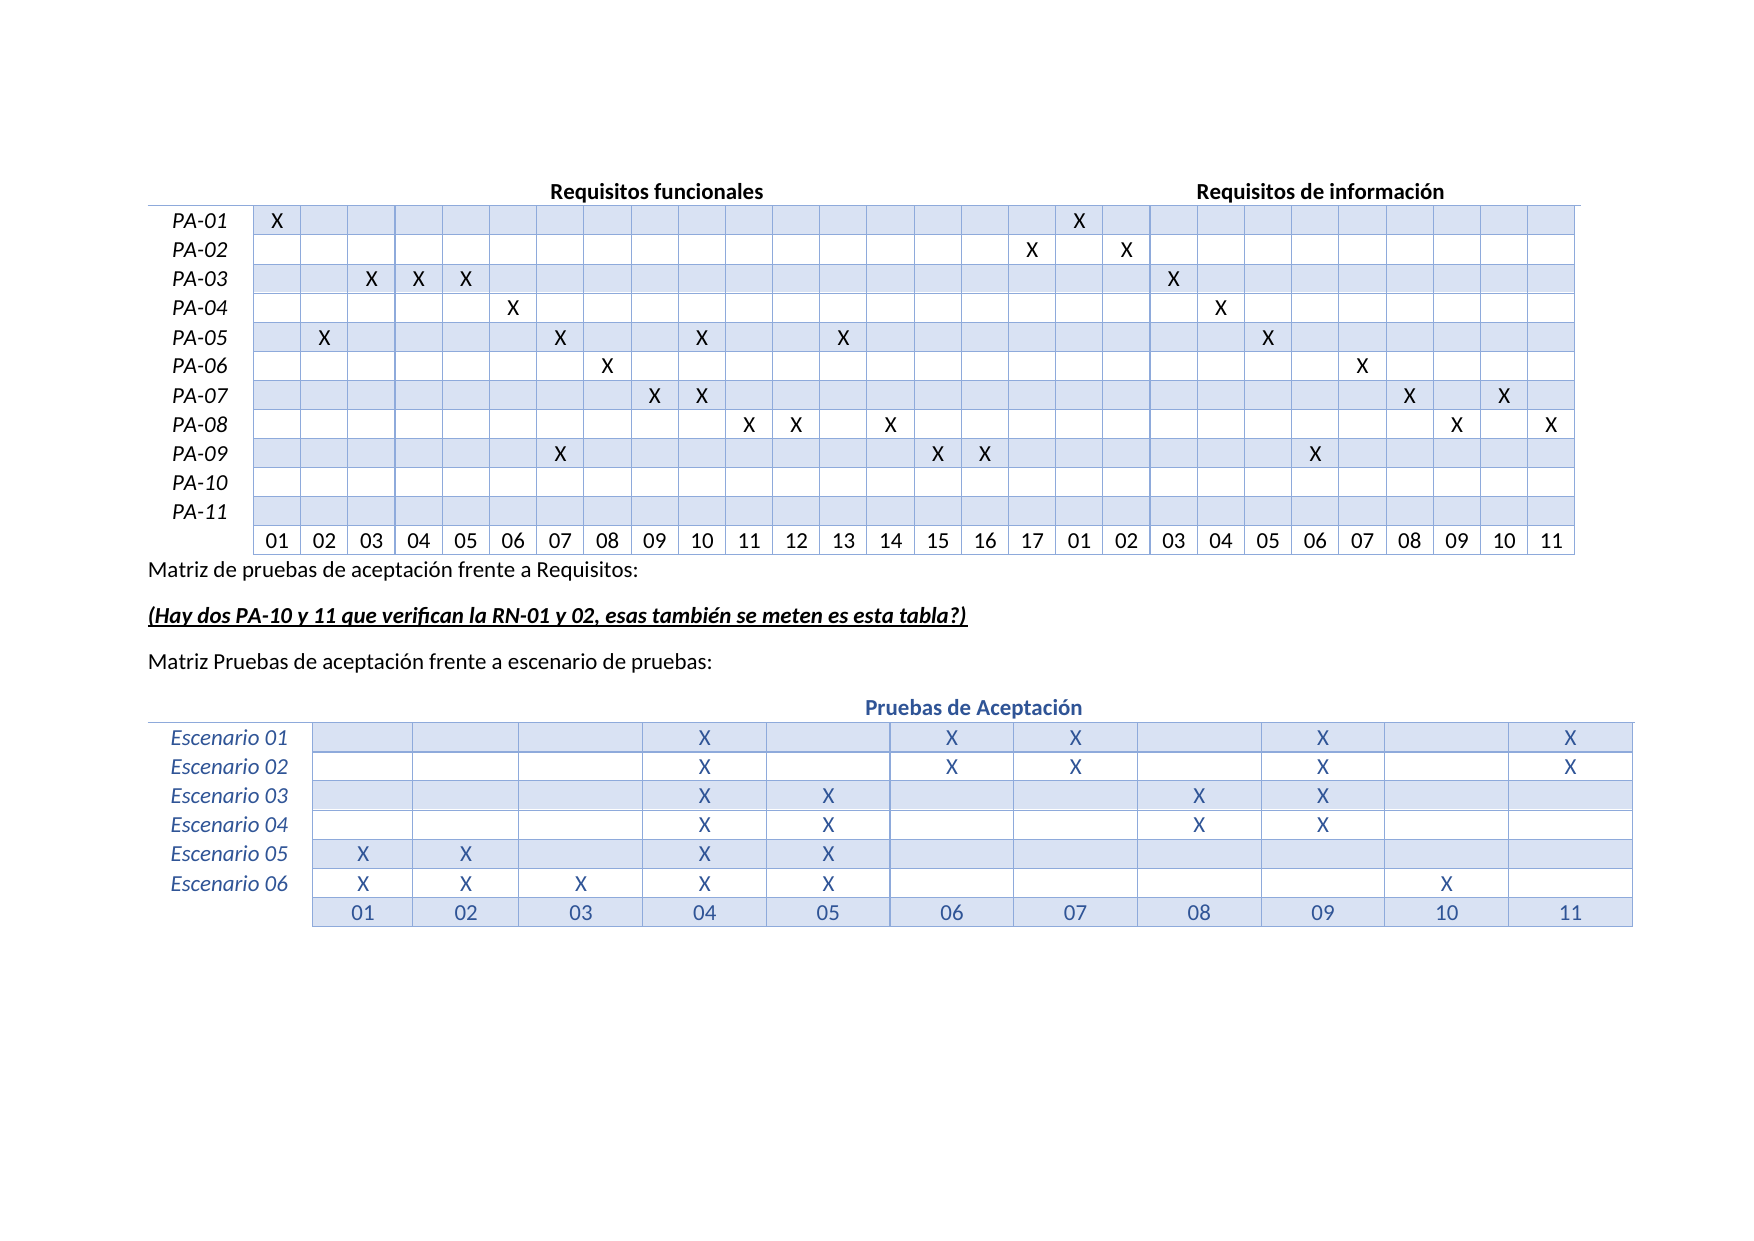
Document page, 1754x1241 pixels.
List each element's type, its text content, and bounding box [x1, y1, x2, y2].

table_cell [891, 811, 1013, 838]
table_cell 10 [1481, 526, 1527, 554]
table_cell 08 [584, 526, 631, 554]
table_cell [1245, 410, 1291, 438]
table_cell [1056, 323, 1102, 351]
table_cell [820, 206, 866, 234]
table_cell [726, 381, 772, 409]
table_cell [915, 381, 961, 409]
table_cell X [313, 840, 412, 868]
table_cell [1385, 781, 1508, 809]
table_cell [1292, 235, 1338, 263]
table_cell [1151, 323, 1197, 351]
table_cell [773, 294, 819, 322]
table_cell [820, 439, 866, 467]
table_cell [726, 497, 772, 525]
table_cell [1009, 294, 1055, 322]
table_cell [1387, 265, 1433, 292]
table_cell [632, 439, 678, 467]
table_cell [396, 439, 442, 467]
table_cell [301, 410, 347, 438]
table_cell [443, 410, 489, 438]
table_cell X [254, 206, 300, 234]
table_cell [962, 497, 1008, 525]
table_cell 08 [1387, 526, 1433, 554]
table_cell 04 [643, 898, 766, 926]
table_cell [490, 265, 536, 292]
table_cell [1339, 265, 1386, 292]
table_cell [726, 468, 772, 496]
table_cell [254, 265, 300, 292]
table_cell X [348, 265, 394, 292]
table_cell [584, 235, 631, 263]
table_cell [1434, 294, 1480, 322]
table_cell [1103, 206, 1149, 234]
table_cell [679, 468, 725, 496]
table_cell [962, 352, 1008, 380]
table_cell [773, 497, 819, 525]
table_cell [490, 352, 536, 380]
table_cell 03 [1151, 526, 1197, 554]
table_cell [915, 497, 961, 525]
table_cell [396, 323, 442, 351]
table_cell [1198, 323, 1244, 351]
table_cell [1056, 381, 1102, 409]
table_cell [867, 206, 914, 234]
table_cell X [490, 294, 536, 322]
table_cell X [1138, 781, 1261, 809]
table_cell [1245, 381, 1291, 409]
table_cell 15 [915, 526, 961, 554]
table_cell [1009, 352, 1055, 380]
table_cell [348, 235, 394, 263]
table_cell X [1151, 265, 1197, 292]
table_cell [632, 235, 678, 263]
table_cell [820, 265, 866, 292]
table_cell [1481, 323, 1527, 351]
table_cell X [643, 781, 766, 809]
table_cell X [643, 753, 766, 780]
table_cell X [632, 381, 678, 409]
table_cell [1056, 265, 1102, 292]
table_cell [443, 439, 489, 467]
table_cell [1387, 323, 1433, 351]
table_cell 01 [1056, 526, 1102, 554]
table_cell [490, 206, 536, 234]
table_cell [726, 352, 772, 380]
table_cell [348, 439, 394, 467]
table_cell X [1056, 206, 1102, 234]
table_cell X [313, 869, 412, 897]
table_cell [962, 294, 1008, 322]
table_cell [726, 294, 772, 322]
table_cell [1434, 381, 1480, 409]
table_cell X [1385, 869, 1508, 897]
table_cell [1434, 497, 1480, 525]
table_cell X [301, 323, 347, 351]
table_cell [773, 381, 819, 409]
table_cell [1009, 381, 1055, 409]
table_cell [1262, 869, 1384, 897]
table_cell [679, 497, 725, 525]
table_cell [443, 206, 489, 234]
table_cell [1151, 206, 1197, 234]
table_cell [413, 753, 518, 780]
table_header [148, 177, 253, 205]
table_cell [867, 323, 914, 351]
table_cell [1292, 206, 1338, 234]
table_cell [443, 497, 489, 525]
table_cell [1385, 753, 1508, 780]
table_cell [1481, 206, 1527, 234]
table_cell [962, 235, 1008, 263]
text Matriz de pruebas de aceptación frente a Requisitos: [148, 555, 1606, 583]
table_cell [1056, 439, 1102, 467]
table_cell [443, 468, 489, 496]
table_cell [413, 811, 518, 838]
table_cell X [1014, 753, 1137, 780]
table_cell [1387, 352, 1433, 380]
table_cell [773, 323, 819, 351]
table_cell 17 [1009, 526, 1055, 554]
table_cell [396, 206, 442, 234]
table_cell [1103, 497, 1149, 525]
table_cell 10 [679, 526, 725, 554]
table_cell 09 [632, 526, 678, 554]
table_cell [1434, 352, 1480, 380]
table_cell [632, 497, 678, 525]
table_cell X [1528, 410, 1574, 438]
table_cell [891, 840, 1013, 868]
table_cell 03 [348, 526, 394, 554]
table_cell X [643, 811, 766, 838]
table_cell X [1387, 381, 1433, 409]
table_cell [396, 410, 442, 438]
table_cell [820, 235, 866, 263]
table_cell [537, 352, 583, 380]
table_cell [1528, 497, 1574, 525]
table_cell [537, 410, 583, 438]
table_cell 13 [820, 526, 866, 554]
table_cell [1009, 439, 1055, 467]
table_cell X [820, 323, 866, 351]
table_cell 16 [962, 526, 1008, 554]
table_cell [1056, 410, 1102, 438]
table_cell [1245, 206, 1291, 234]
table_cell [537, 235, 583, 263]
table_cell [1103, 323, 1149, 351]
table_cell X [413, 869, 518, 897]
table_cell [773, 206, 819, 234]
table_cell [1245, 439, 1291, 467]
table_cell [1103, 410, 1149, 438]
table_cell [632, 294, 678, 322]
table_cell X [962, 439, 1008, 467]
table_cell [1339, 235, 1386, 263]
table_cell [1151, 497, 1197, 525]
table_cell 02 [301, 526, 347, 554]
table_cell [1056, 235, 1102, 263]
table_cell 11 [1528, 526, 1574, 554]
table_header [148, 693, 313, 722]
table_cell [1151, 381, 1197, 409]
table_cell [584, 323, 631, 351]
table_cell [1387, 468, 1433, 496]
table_cell 05 [443, 526, 489, 554]
table_cell X [1262, 723, 1384, 751]
table_cell [1339, 323, 1386, 351]
table_cell [915, 265, 961, 292]
table_cell [1103, 381, 1149, 409]
table_cell [1481, 235, 1527, 263]
table_cell [915, 410, 961, 438]
text Matriz Pruebas de aceptación frente a escenario de pruebas: [148, 647, 1606, 675]
table_cell [1056, 468, 1102, 496]
table_cell [254, 294, 300, 322]
table_cell PA-07 [148, 380, 253, 409]
table_cell [301, 381, 347, 409]
table_cell [1292, 294, 1338, 322]
table_cell [490, 235, 536, 263]
table_cell X [726, 410, 772, 438]
table_cell [301, 352, 347, 380]
table_cell [1387, 294, 1433, 322]
table_cell 07 [1339, 526, 1386, 554]
text (Hay dos PA-10 y 11 que verifican la RN-01 y 02, esas también se meten es esta tabla?) [148, 601, 1606, 629]
table_cell [254, 235, 300, 263]
table_cell [1339, 294, 1386, 322]
table_cell X [537, 439, 583, 467]
table_cell X [767, 869, 889, 897]
table_cell [348, 410, 394, 438]
table_cell [867, 294, 914, 322]
table_cell Escenario 05 [148, 839, 312, 868]
table_cell [891, 781, 1013, 809]
table_cell 04 [396, 526, 442, 554]
table_cell [537, 468, 583, 496]
table_cell [820, 294, 866, 322]
table_cell [1387, 206, 1433, 234]
table_cell [1528, 439, 1574, 467]
table_cell X [891, 723, 1013, 751]
table_cell [1014, 781, 1137, 809]
table_cell [1481, 352, 1527, 380]
table_cell 09 [1434, 526, 1480, 554]
table_cell [1198, 235, 1244, 263]
table_cell [1198, 206, 1244, 234]
table_cell 07 [1014, 898, 1137, 926]
table_cell [679, 265, 725, 292]
table_cell 02 [1103, 526, 1149, 554]
table_cell [1509, 840, 1632, 868]
table_cell [396, 468, 442, 496]
table_cell 06 [1292, 526, 1338, 554]
table_cell [726, 265, 772, 292]
table_cell [1198, 468, 1244, 496]
table_cell X [679, 323, 725, 351]
table_cell [1481, 439, 1527, 467]
table_cell [773, 468, 819, 496]
table_cell X [519, 869, 642, 897]
table_cell [1528, 381, 1574, 409]
table_cell [1262, 840, 1384, 868]
table_cell [396, 294, 442, 322]
table_cell [301, 235, 347, 263]
table_cell [1009, 265, 1055, 292]
table_cell [584, 265, 631, 292]
table_cell [1245, 497, 1291, 525]
table_cell [1151, 235, 1197, 263]
table_cell PA-08 [148, 409, 253, 438]
table_cell [301, 468, 347, 496]
table_cell Escenario 06 [148, 868, 312, 897]
table_cell PA-11 [148, 496, 253, 525]
table_cell [1509, 869, 1632, 897]
table_cell [1009, 497, 1055, 525]
table_cell [396, 352, 442, 380]
table_cell [1014, 869, 1137, 897]
table_cell [1245, 352, 1291, 380]
table_cell X [1509, 753, 1632, 780]
table_cell [348, 352, 394, 380]
table_cell [1103, 468, 1149, 496]
table_cell [396, 235, 442, 263]
table_cell [1151, 352, 1197, 380]
table_cell [632, 468, 678, 496]
table_cell [1198, 352, 1244, 380]
table_cell [443, 352, 489, 380]
table_cell [1339, 439, 1386, 467]
table_cell [1481, 468, 1527, 496]
table_cell [962, 468, 1008, 496]
table_cell X [1103, 235, 1149, 263]
table_cell [679, 352, 725, 380]
table_cell [632, 323, 678, 351]
table_cell [413, 781, 518, 809]
table_cell [962, 323, 1008, 351]
table_cell X [1014, 723, 1137, 751]
table_cell 05 [1245, 526, 1291, 554]
table_cell [1056, 352, 1102, 380]
table_cell [1387, 235, 1433, 263]
table_cell [584, 410, 631, 438]
table_cell [962, 206, 1008, 234]
table_cell [820, 381, 866, 409]
table_cell Escenario 03 [148, 780, 312, 809]
table_cell X [767, 840, 889, 868]
table_cell [1292, 381, 1338, 409]
table_cell [867, 381, 914, 409]
table_cell [1103, 439, 1149, 467]
table_cell X [915, 439, 961, 467]
table_cell X [1339, 352, 1386, 380]
table_cell 11 [726, 526, 772, 554]
table_cell [1387, 410, 1433, 438]
table_cell [632, 265, 678, 292]
table_cell X [1509, 723, 1632, 751]
table_cell [348, 294, 394, 322]
table_cell [1481, 294, 1527, 322]
table_cell X [1262, 811, 1384, 838]
table_cell [584, 381, 631, 409]
table_cell 01 [313, 898, 412, 926]
table_cell [254, 323, 300, 351]
table_cell [490, 323, 536, 351]
table_cell [1528, 294, 1574, 322]
table_cell [915, 352, 961, 380]
table_cell [348, 381, 394, 409]
table_cell [1151, 294, 1197, 322]
table_cell 06 [490, 526, 536, 554]
table_cell [1151, 468, 1197, 496]
table_cell [584, 206, 631, 234]
table_cell [490, 497, 536, 525]
table_cell X [1481, 381, 1527, 409]
table_cell [313, 753, 412, 780]
table_cell [519, 840, 642, 868]
table_cell [1385, 811, 1508, 838]
table_cell X [643, 840, 766, 868]
table_cell [632, 352, 678, 380]
table_cell X [396, 265, 442, 292]
table_cell [820, 410, 866, 438]
table_cell [726, 439, 772, 467]
table_cell [773, 265, 819, 292]
table_cell 12 [773, 526, 819, 554]
table_cell PA-02 [148, 234, 253, 263]
table_cell [301, 206, 347, 234]
table_cell [1014, 840, 1137, 868]
table_cell 09 [1262, 898, 1384, 926]
table_cell [1138, 753, 1261, 780]
table_cell 14 [867, 526, 914, 554]
table_cell [490, 439, 536, 467]
table_cell [396, 381, 442, 409]
table_cell X [767, 811, 889, 838]
table_cell [1009, 410, 1055, 438]
table_cell [679, 439, 725, 467]
table_cell [1434, 439, 1480, 467]
table_cell [1481, 265, 1527, 292]
table_cell [891, 869, 1013, 897]
table_cell X [1262, 753, 1384, 780]
table_cell [301, 497, 347, 525]
table_cell [820, 352, 866, 380]
table_cell X [413, 840, 518, 868]
table_cell [1509, 781, 1632, 809]
table_cell [1509, 811, 1632, 838]
table_cell [1387, 497, 1433, 525]
table_cell [443, 235, 489, 263]
table_cell [1292, 265, 1338, 292]
table_cell [519, 723, 642, 751]
table_cell X [1262, 781, 1384, 809]
table_cell [348, 468, 394, 496]
table_cell [490, 381, 536, 409]
table_cell PA-05 [148, 322, 253, 351]
table_cell [915, 468, 961, 496]
table_cell [1528, 235, 1574, 263]
table_cell [915, 323, 961, 351]
table_cell [1138, 723, 1261, 751]
table_cell [1528, 468, 1574, 496]
table_cell [1198, 439, 1244, 467]
table_cell 07 [537, 526, 583, 554]
table_cell [1151, 439, 1197, 467]
table_cell [348, 206, 394, 234]
table_cell [519, 753, 642, 780]
table_cell [632, 206, 678, 234]
table_cell [537, 294, 583, 322]
table_cell X [643, 723, 766, 751]
table_cell [519, 811, 642, 838]
table_cell [962, 410, 1008, 438]
table_cell X [1292, 439, 1338, 467]
table_cell [584, 468, 631, 496]
table_cell [313, 811, 412, 838]
table_cell PA-10 [148, 467, 253, 496]
table_cell [1434, 235, 1480, 263]
table_cell X [1009, 235, 1055, 263]
table_cell [348, 323, 394, 351]
table_cell [443, 323, 489, 351]
table_cell [301, 439, 347, 467]
table_cell [254, 352, 300, 380]
table_cell [1009, 206, 1055, 234]
table_cell [584, 497, 631, 525]
table_cell [1339, 381, 1386, 409]
table_cell [1103, 265, 1149, 292]
table_cell [443, 294, 489, 322]
table_cell [1434, 468, 1480, 496]
table_cell [1138, 840, 1261, 868]
table_cell [867, 439, 914, 467]
table_cell [1198, 265, 1244, 292]
table_cell [537, 497, 583, 525]
table_cell [413, 723, 518, 751]
table_cell [1528, 265, 1574, 292]
table_cell [443, 381, 489, 409]
table_header Pruebas de Aceptación [313, 693, 1635, 722]
table_cell [1103, 352, 1149, 380]
table_cell [1434, 206, 1480, 234]
table_cell [396, 497, 442, 525]
table_cell [1339, 206, 1386, 234]
table_cell X [1138, 811, 1261, 838]
table_cell [867, 352, 914, 380]
table_cell [301, 265, 347, 292]
table_cell [519, 781, 642, 809]
table_cell [1056, 294, 1102, 322]
table_cell [313, 723, 412, 751]
table_cell [767, 723, 889, 751]
table_cell PA-09 [148, 438, 253, 467]
table_cell 05 [767, 898, 889, 926]
table_cell PA-01 [148, 206, 253, 234]
table_cell [1245, 265, 1291, 292]
table_cell [1245, 468, 1291, 496]
table_cell [962, 265, 1008, 292]
table_cell [584, 294, 631, 322]
table_cell 02 [413, 898, 518, 926]
table_cell X [1198, 294, 1244, 322]
table_cell [1198, 497, 1244, 525]
table_cell X [891, 753, 1013, 780]
table_cell 06 [891, 898, 1013, 926]
table_cell 10 [1385, 898, 1508, 926]
table_cell X [767, 781, 889, 809]
table_cell [148, 897, 312, 926]
table_cell X [679, 381, 725, 409]
table_cell [915, 235, 961, 263]
table_cell 08 [1138, 898, 1261, 926]
table_cell [1009, 468, 1055, 496]
table_cell [1385, 723, 1508, 751]
table_cell [867, 497, 914, 525]
table_cell [1245, 294, 1291, 322]
table_cell [301, 294, 347, 322]
table_cell [1528, 206, 1574, 234]
table_cell X [537, 323, 583, 351]
table_cell [915, 294, 961, 322]
table_cell X [443, 265, 489, 292]
table_cell [1385, 840, 1508, 868]
table_cell [1387, 439, 1433, 467]
table_cell [726, 235, 772, 263]
table_cell 11 [1509, 898, 1632, 926]
table_cell X [1434, 410, 1480, 438]
table_cell Escenario 02 [148, 751, 312, 780]
table_cell [767, 753, 889, 780]
table_cell [962, 381, 1008, 409]
table_cell [867, 265, 914, 292]
table_cell X [584, 352, 631, 380]
table_header Requisitos funcionales [254, 177, 1060, 205]
table_cell PA-06 [148, 351, 253, 380]
table_cell [773, 352, 819, 380]
table_cell [1103, 294, 1149, 322]
table_cell [148, 525, 253, 554]
table_cell X [643, 869, 766, 897]
table_cell [1292, 323, 1338, 351]
table_cell [490, 410, 536, 438]
table_cell [1292, 497, 1338, 525]
table_cell [915, 206, 961, 234]
table_cell [1245, 235, 1291, 263]
table_cell [726, 206, 772, 234]
table_cell X [1245, 323, 1291, 351]
table_cell [348, 497, 394, 525]
table_cell Escenario 04 [148, 810, 312, 838]
table_cell [490, 468, 536, 496]
table_cell [679, 410, 725, 438]
table_cell [1339, 497, 1386, 525]
table_cell Escenario 01 [148, 723, 312, 751]
table_cell [254, 497, 300, 525]
table_cell [1528, 352, 1574, 380]
table_cell [679, 294, 725, 322]
table_cell [1481, 410, 1527, 438]
table_cell [820, 497, 866, 525]
table_cell [1198, 410, 1244, 438]
table_header Requisitos de información [1060, 177, 1581, 205]
table_cell [1339, 468, 1386, 496]
table_cell [1434, 265, 1480, 292]
table_cell [867, 468, 914, 496]
table_cell 01 [254, 526, 300, 554]
table_cell X [867, 410, 914, 438]
table_cell [1528, 323, 1574, 351]
table_cell [313, 781, 412, 809]
table_cell [537, 265, 583, 292]
table_cell [679, 235, 725, 263]
table_cell [254, 410, 300, 438]
table_cell [584, 439, 631, 467]
table_cell [1009, 323, 1055, 351]
table_cell [1481, 497, 1527, 525]
table_cell [1056, 497, 1102, 525]
table_cell [1292, 468, 1338, 496]
table_cell [537, 381, 583, 409]
table_cell [254, 381, 300, 409]
table_cell [254, 439, 300, 467]
table_cell [773, 235, 819, 263]
table_cell [1339, 410, 1386, 438]
table_cell [1151, 410, 1197, 438]
table_cell [773, 439, 819, 467]
table_cell [1292, 352, 1338, 380]
table_cell [679, 206, 725, 234]
table_cell [1198, 381, 1244, 409]
table_cell 04 [1198, 526, 1244, 554]
table_cell [1434, 323, 1480, 351]
table_cell PA-04 [148, 293, 253, 322]
table_cell [1014, 811, 1137, 838]
table_cell [1292, 410, 1338, 438]
table_cell [537, 206, 583, 234]
table_cell [726, 323, 772, 351]
table_cell [632, 410, 678, 438]
table_cell [254, 468, 300, 496]
table_cell X [773, 410, 819, 438]
table_cell [820, 468, 866, 496]
table_cell PA-03 [148, 264, 253, 292]
table_cell [867, 235, 914, 263]
table_cell 03 [519, 898, 642, 926]
table_cell [1138, 869, 1261, 897]
